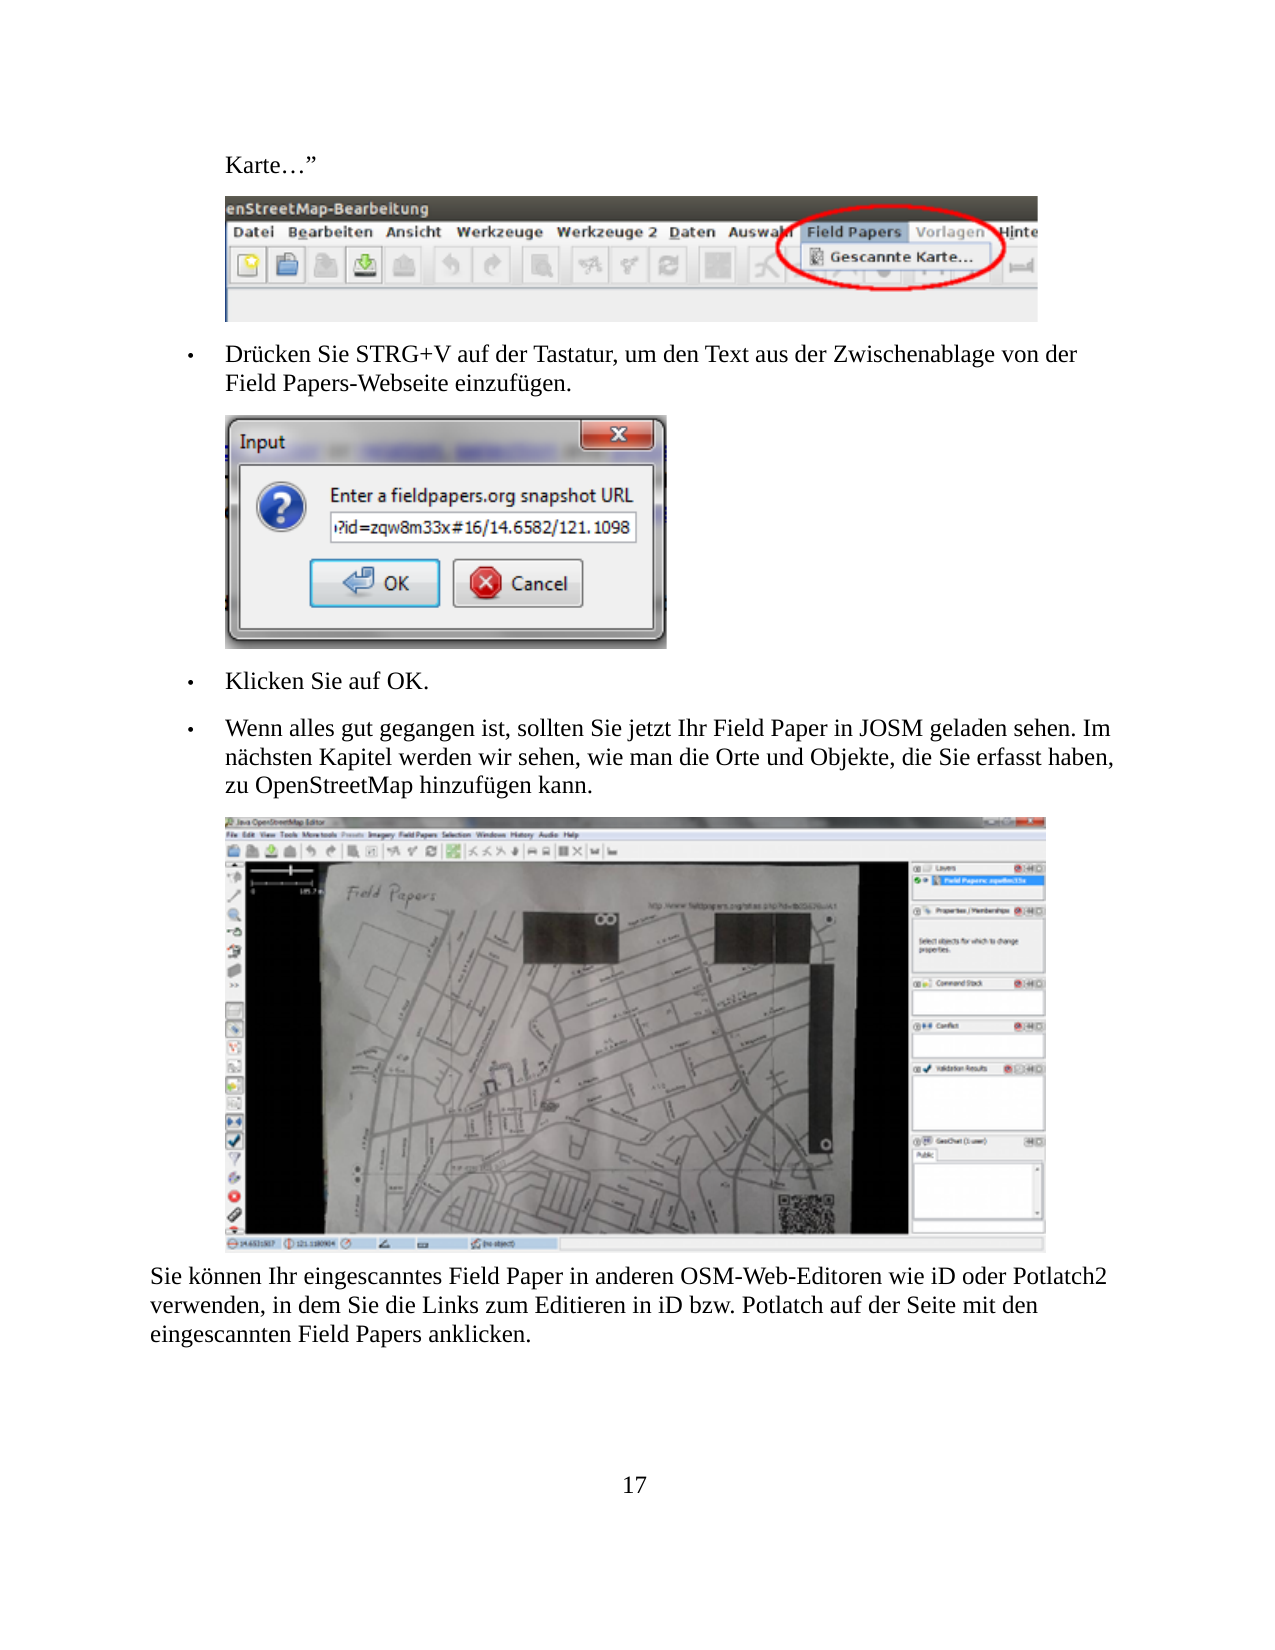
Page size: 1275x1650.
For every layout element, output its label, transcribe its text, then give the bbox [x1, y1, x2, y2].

list Karte…” [187, 150, 1125, 179]
list Wenn alles gut gegangen ist, sollten Sie jetzt Ihr Field Paper in JOSM geladen sehen. Im nächsten Kapitel werden wir sehen, wie man die Orte und Objekte, die Sie erfasst haben, zu OpenStreetMap hinzufügen kann. [187, 713, 1125, 799]
picture [225, 415, 667, 649]
list Klicken Sie auf OK. [187, 666, 1125, 695]
picture [225, 196, 1038, 322]
picture [225, 817, 1046, 1253]
text Sie können Ihr eingescanntes Field Paper in anderen OSM-Web-Editoren wie iD oder Potlatch2 verwenden, in dem Sie die Links zum Editieren in iD bzw. Potlatch auf der Seite mit den eingescannten Field Papers anklicken. [150, 1261, 1125, 1348]
list Drücken Sie STRG+V auf der Tastatur, um den Text aus der Zwischenablage von der Field Papers-Webseite einzufügen. [187, 339, 1125, 397]
